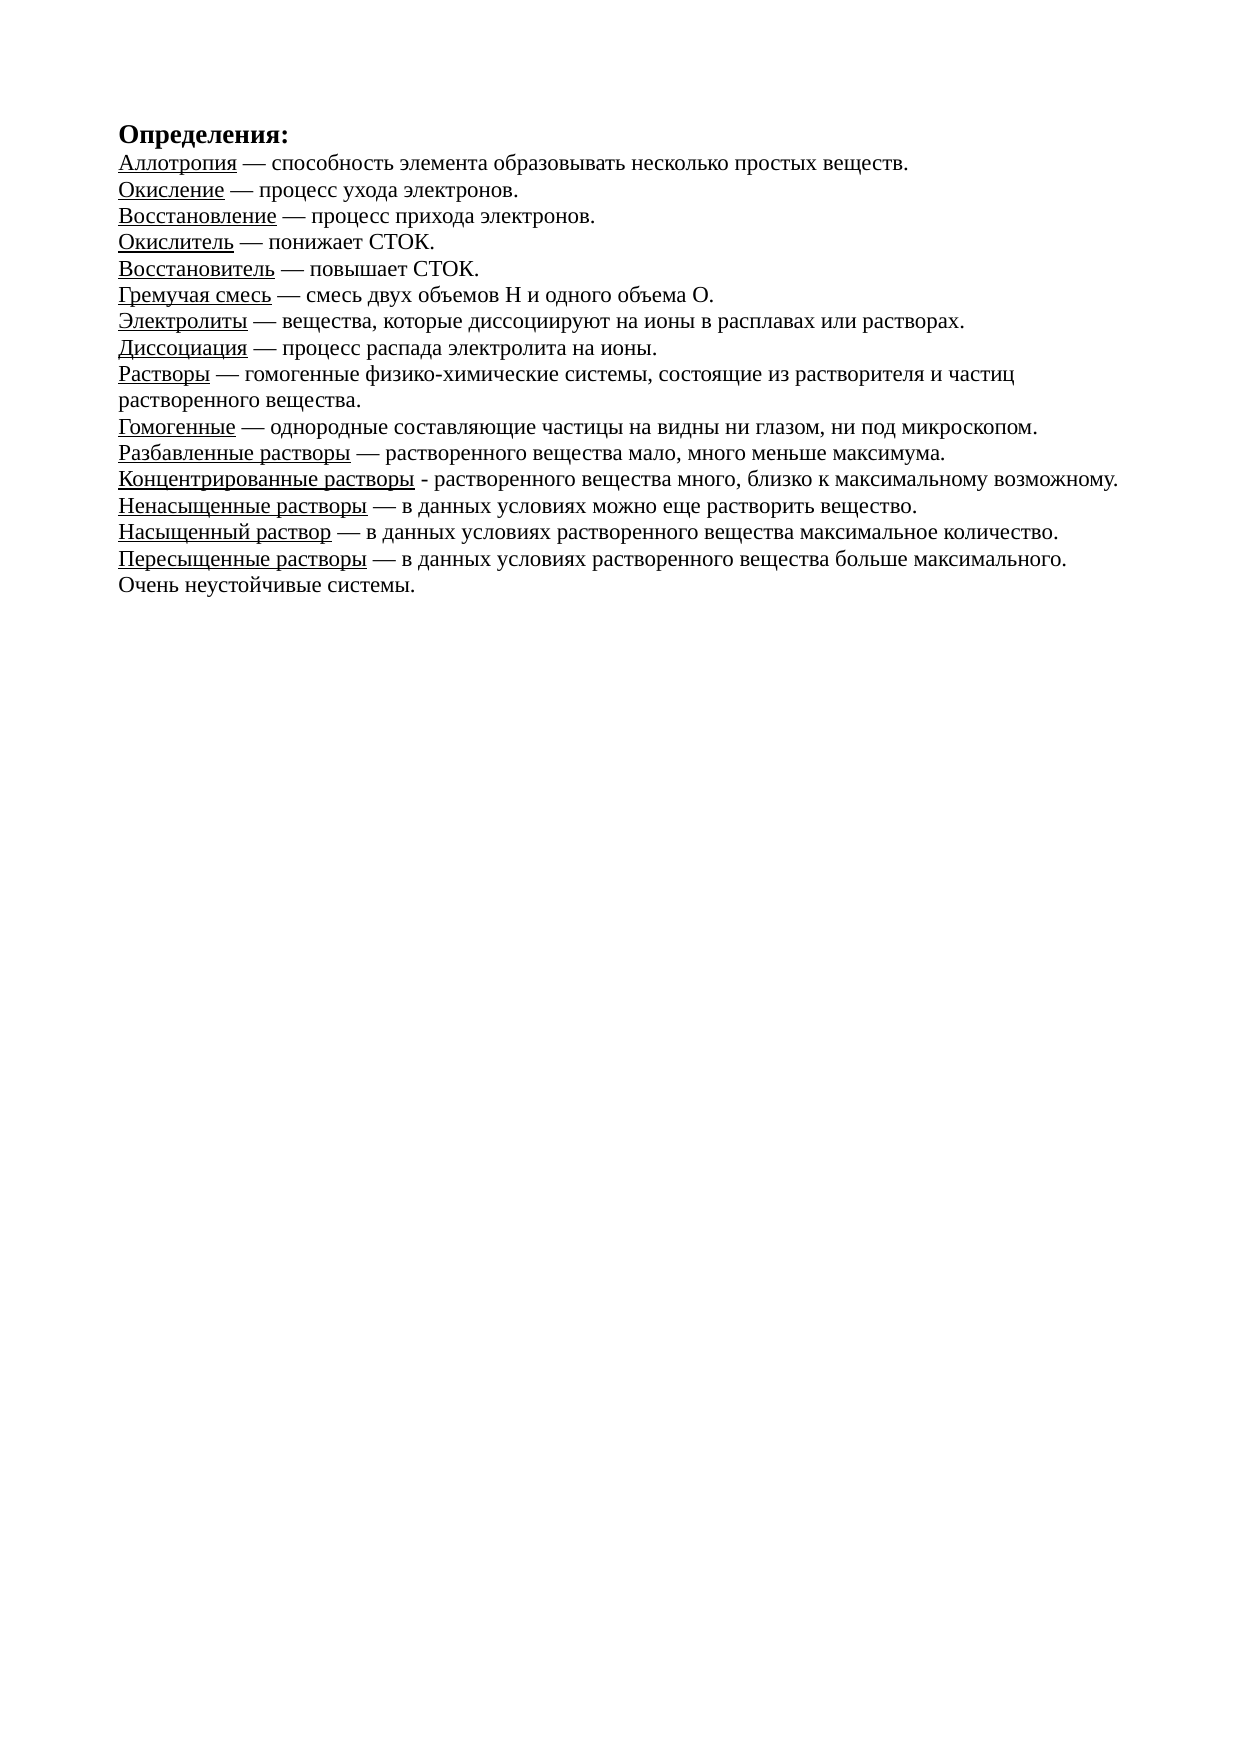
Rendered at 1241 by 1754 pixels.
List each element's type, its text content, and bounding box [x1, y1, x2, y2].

text Гремучая смесь — смесь двух объемов Н и одного объема О. [118, 281, 1122, 307]
text Определения: [118, 118, 1122, 149]
text Электролиты — вещества, которые диссоциируют на ионы в расплавах или растворах. [118, 307, 1122, 334]
text Растворы — гомогенные физико-химические системы, состоящие из растворителя и частиц растворенного вещества. [118, 360, 1122, 413]
text Аллотропия — способность элемента образовывать несколько простых веществ. [118, 149, 1122, 176]
text Ненасыщенные растворы — в данных условиях можно еще растворить вещество. [118, 492, 1122, 518]
text Восстановление — процесс прихода электронов. [118, 202, 1122, 228]
text Пересыщенные растворы — в данных условиях растворенного вещества больше максимального. Очень неустойчивые системы. [118, 544, 1122, 597]
text Окислитель — понижает СТОК. [118, 228, 1122, 255]
text Разбавленные растворы — растворенного вещества мало, много меньше максимума. [118, 439, 1122, 466]
text Насыщенный раствор — в данных условиях растворенного вещества максимальное количество. [118, 518, 1122, 544]
text Гомогенные — однородные составляющие частицы на видны ни глазом, ни под микроскопом. [118, 413, 1122, 439]
text Концентрированные растворы - растворенного вещества много, близко к максимальному возможному. [118, 466, 1122, 492]
text Диссоциация — процесс распада электролита на ионы. [118, 334, 1122, 360]
text Восстановитель — повышает СТОК. [118, 255, 1122, 281]
text Окисление — процесс ухода электронов. [118, 176, 1122, 202]
